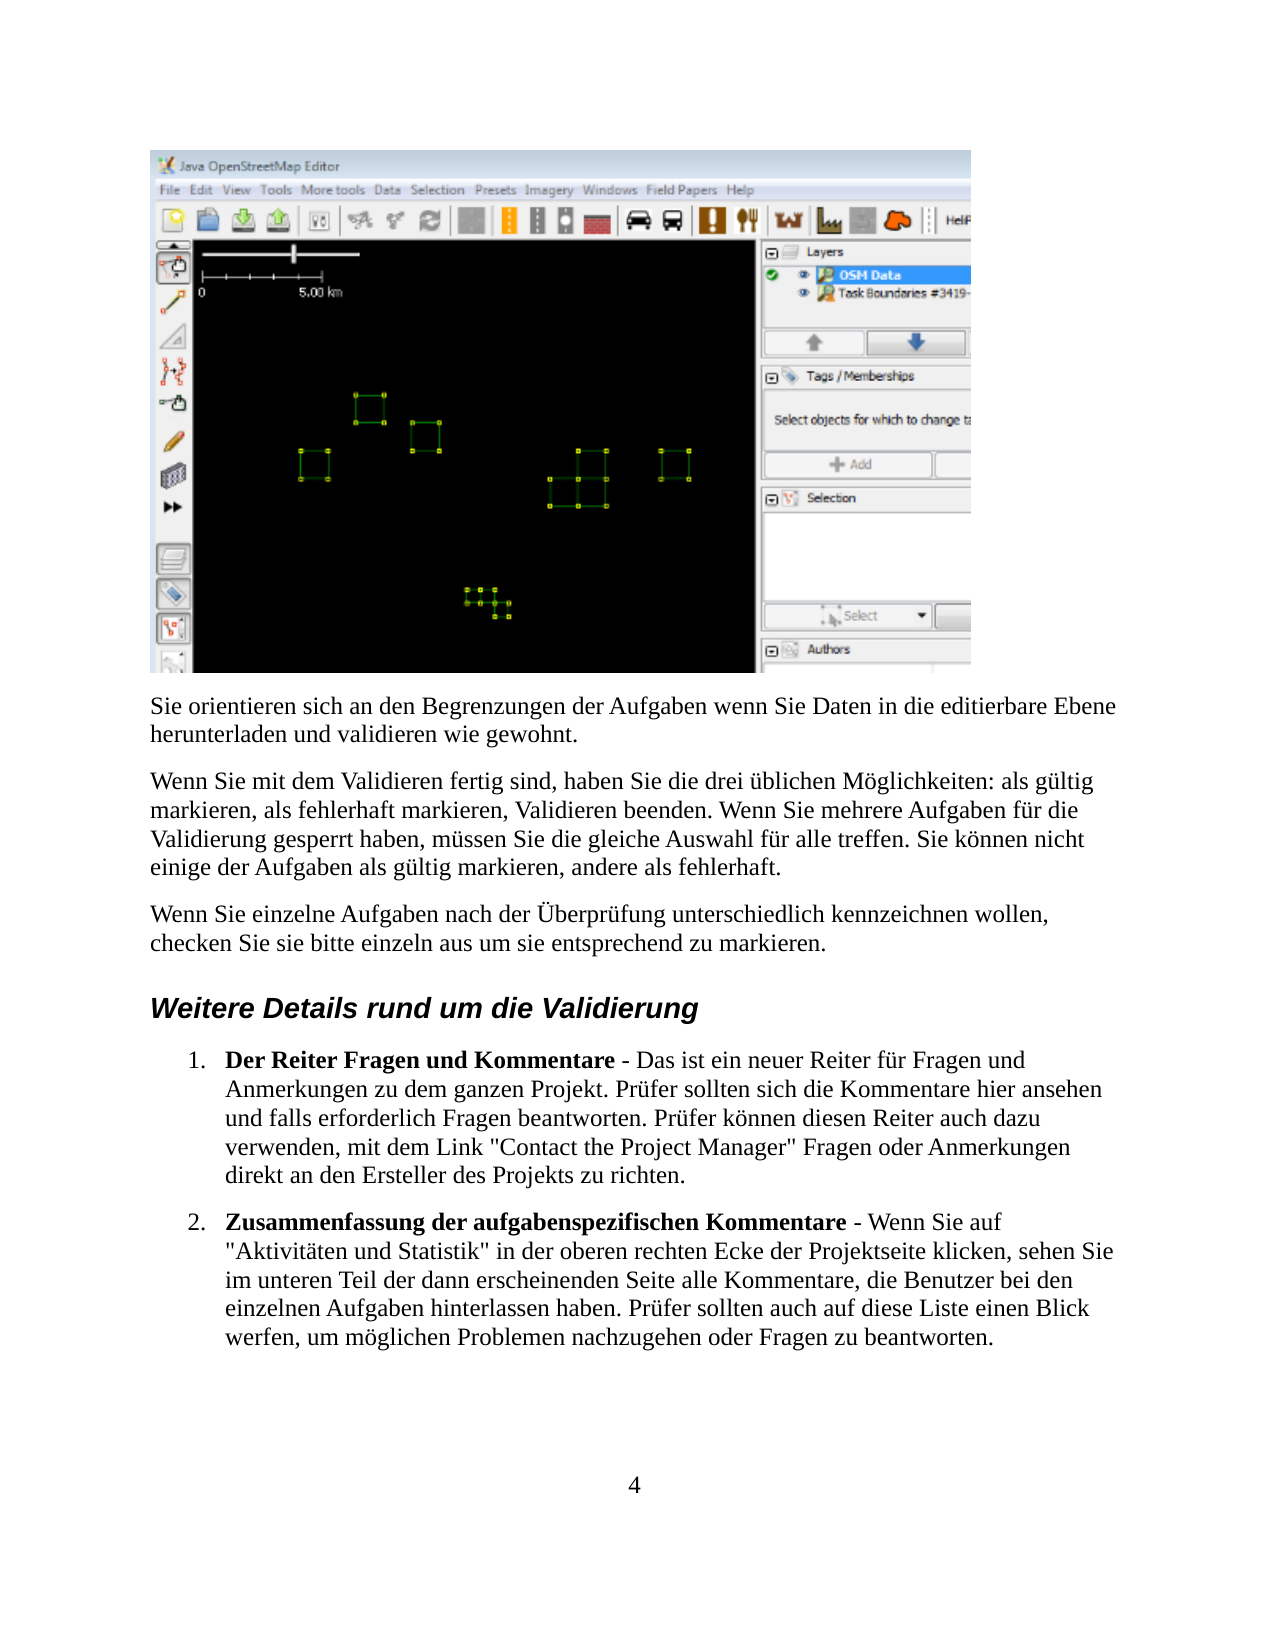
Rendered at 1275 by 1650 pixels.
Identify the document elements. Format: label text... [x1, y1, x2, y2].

text Wenn Sie mit dem Validieren fertig sind, haben Sie die drei üblichen Möglichkeiten: als gültig markieren, als fehlerhaft markieren, Validieren beenden. Wenn Sie mehrere Aufgaben für die Validierung gesperrt haben, müssen Sie die gleiche Auswahl für alle treffen. Sie können nicht einige der Aufgaben als gültig markieren, andere als fehlerhaft. [150, 766, 1125, 881]
subtitle Weitere Details rund um die Validierung [150, 991, 1125, 1024]
list Zusammenfassung der aufgabenspezifischen Kommentare - Wenn Sie auf "Aktivitäten und Statistik" in der oberen rechten Ecke der Projektseite klicken, sehen Sie im unteren Teil der dann erscheinenden Seite alle Kommentare, die Benutzer bei den einzelnen Aufgaben hinterlassen haben. Prüfer sollten auch auf diese Liste einen Blick werfen, um möglichen Problemen nachzugehen oder Fragen zu beantworten. [187, 1207, 1125, 1351]
picture [150, 150, 971, 673]
text Wenn Sie einzelne Aufgaben nach der Überprüfung unterschiedlich kennzeichnen wollen, checken Sie sie bitte einzeln aus um sie entsprechend zu markieren. [150, 899, 1125, 957]
text Sie orientieren sich an den Begrenzungen der Aufgaben wenn Sie Daten in die editierbare Ebene herunterladen und validieren wie gewohnt. [150, 691, 1125, 748]
list Der Reiter Fragen und Kommentare - Das ist ein neuer Reiter für Fragen und Anmerkungen zu dem ganzen Projekt. Prüfer sollten sich die Kommentare hier ansehen und falls erforderlich Fragen beantworten. Prüfer können diesen Reiter auch dazu verwenden, mit dem Link "Contact the Project Manager" Fragen oder Anmerkungen direkt an den Ersteller des Projekts zu richten. [187, 1046, 1125, 1189]
